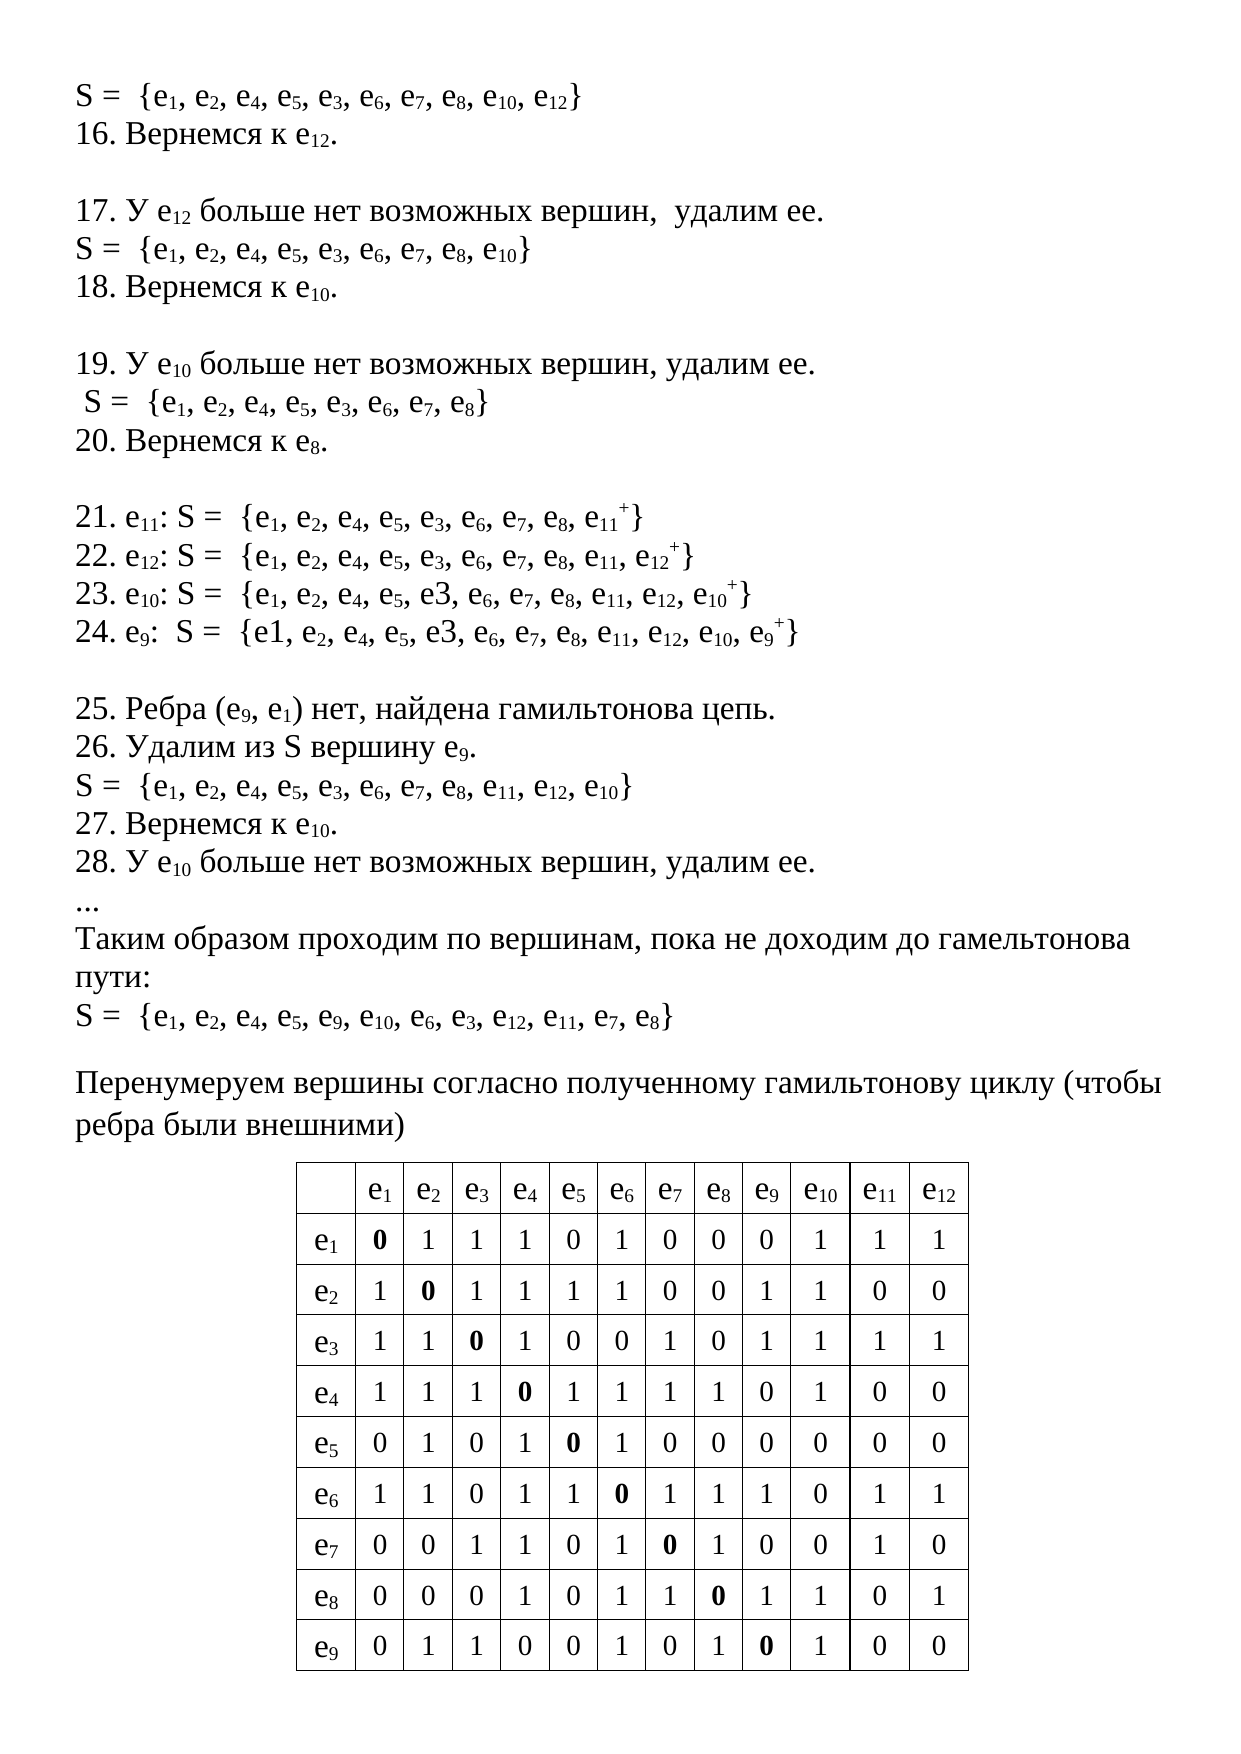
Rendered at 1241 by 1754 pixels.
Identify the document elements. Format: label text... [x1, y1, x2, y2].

table_cell 1 [851, 1468, 909, 1518]
table_header e11 [851, 1163, 909, 1213]
table_cell 1 [598, 1570, 645, 1619]
table_cell 0 [404, 1570, 452, 1619]
table_cell 0 [851, 1620, 909, 1670]
table_cell 0 [695, 1417, 742, 1467]
table_cell 0 [910, 1265, 968, 1314]
table_cell 1 [356, 1468, 403, 1518]
table_cell 0 [404, 1519, 452, 1568]
table_cell 1 [598, 1214, 645, 1263]
table_cell 1 [851, 1315, 909, 1365]
table_cell 0 [404, 1265, 452, 1314]
table_cell 0 [501, 1620, 549, 1670]
table_cell 1 [695, 1620, 742, 1670]
table_header e9 [743, 1163, 790, 1213]
table_header e5 [550, 1163, 597, 1213]
table_cell 0 [356, 1570, 403, 1619]
table_cell 0 [550, 1417, 597, 1467]
table_cell 1 [501, 1570, 549, 1619]
table_cell 1 [646, 1570, 694, 1619]
table_cell 1 [743, 1570, 790, 1619]
table_cell 0 [743, 1417, 790, 1467]
table_cell 1 [791, 1366, 849, 1416]
table_header e3 [453, 1163, 500, 1213]
table_cell 0 [598, 1468, 645, 1518]
table_cell 1 [851, 1519, 909, 1568]
table_cell 1 [501, 1519, 549, 1568]
table_cell 0 [646, 1519, 694, 1568]
table_cell 1 [598, 1366, 645, 1416]
table_cell 1 [910, 1315, 968, 1365]
table_cell e2 [297, 1265, 355, 1314]
table_cell 1 [743, 1468, 790, 1518]
table_cell e4 [297, 1366, 355, 1416]
table_cell 1 [695, 1519, 742, 1568]
table_cell 0 [910, 1519, 968, 1568]
text Перенумеруем вершины согласно полученному гамильтонову циклу (чтобы ребра были внешними) [75, 1062, 1165, 1142]
table_cell 0 [550, 1519, 597, 1568]
table_cell e8 [297, 1570, 355, 1619]
table_cell e1 [297, 1214, 355, 1263]
table_cell 0 [356, 1620, 403, 1670]
table_cell 0 [851, 1417, 909, 1467]
table_header e12 [910, 1163, 968, 1213]
table_cell 0 [910, 1620, 968, 1670]
table_cell e6 [297, 1468, 355, 1518]
table_cell 0 [501, 1366, 549, 1416]
table_cell 1 [695, 1366, 742, 1416]
table_cell 1 [910, 1214, 968, 1263]
table_cell 1 [453, 1366, 500, 1416]
table_cell 0 [646, 1265, 694, 1314]
list S = {e1, e2, e4, e5, e3, e6, e7, e8, e10, e12} 16. Вернемся к e12. 17. У e12 больше нет возможных вершин, удалим ее. S = {e1, e2, e4, e5, e3, e6, e7, e8, e10} 18. Вернемся к e10. 19. У e10 больше нет возможных вершин, удалим ее. S = {e1, e2, e4, e5, e3, e6, e7, e8} 20. Вернемся к e8. 21. e11: S = {e1, e2, e4, e5, e3, e6, e7, e8, e11+} 22. e12: S = {e1, e2, e4, e5, e3, e6, e7, e8, e11, e12+} 23. e10: S = {e1, e2, e4, e5, e3, e6, e7, e8, e11, e12, e10+} 24. e9: S = {e1, e2, e4, e5, e3, e6, e7, e8, e11, e12, e10, e9+} 25. Ребра (e9, e1) нет, найдена гамильтонова цепь. 26. Удалим из S вершину e9. S = {e1, e2, e4, e5, e3, e6, e7, e8, e11, e12, e10} 27. Вернемся к e10. 28. У e10 больше нет возможных вершин, удалим ее. ... Таким образом проходим по вершинам, пока не доходим до гамельтонова пути: S = {e1, e2, e4, e5, e9, e10, e6, e3, e12, e11, e7, e8} [75, 75, 1165, 1033]
table_cell 1 [550, 1265, 597, 1314]
table_cell 0 [791, 1519, 849, 1568]
table_cell 1 [404, 1468, 452, 1518]
table_cell e5 [297, 1417, 355, 1467]
table_header e6 [598, 1163, 645, 1213]
table_cell 1 [910, 1570, 968, 1619]
table_cell 1 [356, 1265, 403, 1314]
table_cell 1 [356, 1366, 403, 1416]
table_cell 0 [453, 1468, 500, 1518]
table_cell 0 [356, 1417, 403, 1467]
table_cell 1 [404, 1417, 452, 1467]
table_cell 0 [695, 1315, 742, 1365]
table_cell 1 [453, 1214, 500, 1263]
table_cell 1 [791, 1214, 849, 1263]
table_cell 0 [550, 1315, 597, 1365]
table_cell 0 [743, 1519, 790, 1568]
table_cell 0 [695, 1265, 742, 1314]
table_cell 0 [743, 1620, 790, 1670]
table_header e8 [695, 1163, 742, 1213]
table_cell 1 [791, 1265, 849, 1314]
table_cell 1 [598, 1519, 645, 1568]
table_cell 1 [453, 1519, 500, 1568]
table_cell 0 [453, 1417, 500, 1467]
table_cell 1 [501, 1315, 549, 1365]
table_cell e7 [297, 1519, 355, 1568]
table_cell 1 [404, 1366, 452, 1416]
table_cell 0 [851, 1366, 909, 1416]
table_cell 1 [791, 1620, 849, 1670]
table_cell 0 [550, 1214, 597, 1263]
table_cell 1 [453, 1265, 500, 1314]
table_cell 1 [646, 1366, 694, 1416]
table_cell 0 [356, 1519, 403, 1568]
table_header e2 [404, 1163, 452, 1213]
table_cell 0 [743, 1214, 790, 1263]
table_cell 1 [646, 1468, 694, 1518]
table_cell 0 [695, 1570, 742, 1619]
table_cell 0 [910, 1366, 968, 1416]
table_cell 0 [550, 1570, 597, 1619]
table_cell 0 [550, 1620, 597, 1670]
table_cell 1 [404, 1315, 452, 1365]
table_cell 1 [550, 1366, 597, 1416]
table_cell 1 [851, 1214, 909, 1263]
table_cell 1 [695, 1468, 742, 1518]
table_cell 0 [598, 1315, 645, 1365]
table_cell 0 [453, 1315, 500, 1365]
table_cell 1 [404, 1620, 452, 1670]
table_cell 0 [791, 1468, 849, 1518]
table_header e10 [791, 1163, 849, 1213]
table_cell 1 [598, 1620, 645, 1670]
table_header e1 [356, 1163, 403, 1213]
table_cell 0 [356, 1214, 403, 1263]
table_cell 1 [598, 1417, 645, 1467]
table_cell 1 [910, 1468, 968, 1518]
table_cell 1 [743, 1315, 790, 1365]
table_cell e9 [297, 1620, 355, 1670]
table_cell 1 [501, 1265, 549, 1314]
table_cell 0 [851, 1570, 909, 1619]
table_header e7 [646, 1163, 694, 1213]
table_cell 1 [743, 1265, 790, 1314]
table_cell 1 [501, 1468, 549, 1518]
table_cell e3 [297, 1315, 355, 1365]
table_cell 1 [453, 1620, 500, 1670]
table_cell 1 [791, 1570, 849, 1619]
table_cell 1 [598, 1265, 645, 1314]
table_cell 1 [356, 1315, 403, 1365]
table_cell 0 [791, 1417, 849, 1467]
table_cell 0 [695, 1214, 742, 1263]
table_header [297, 1163, 355, 1213]
table_cell 1 [404, 1214, 452, 1263]
table_cell 0 [646, 1214, 694, 1263]
table_cell 1 [550, 1468, 597, 1518]
table_header e4 [501, 1163, 549, 1213]
table_cell 1 [646, 1315, 694, 1365]
table_cell 0 [743, 1366, 790, 1416]
table_cell 0 [646, 1417, 694, 1467]
table_cell 1 [501, 1417, 549, 1467]
table_cell 0 [851, 1265, 909, 1314]
table_cell 0 [646, 1620, 694, 1670]
table_cell 1 [501, 1214, 549, 1263]
table_cell 1 [791, 1315, 849, 1365]
table_cell 0 [453, 1570, 500, 1619]
table_cell 0 [910, 1417, 968, 1467]
